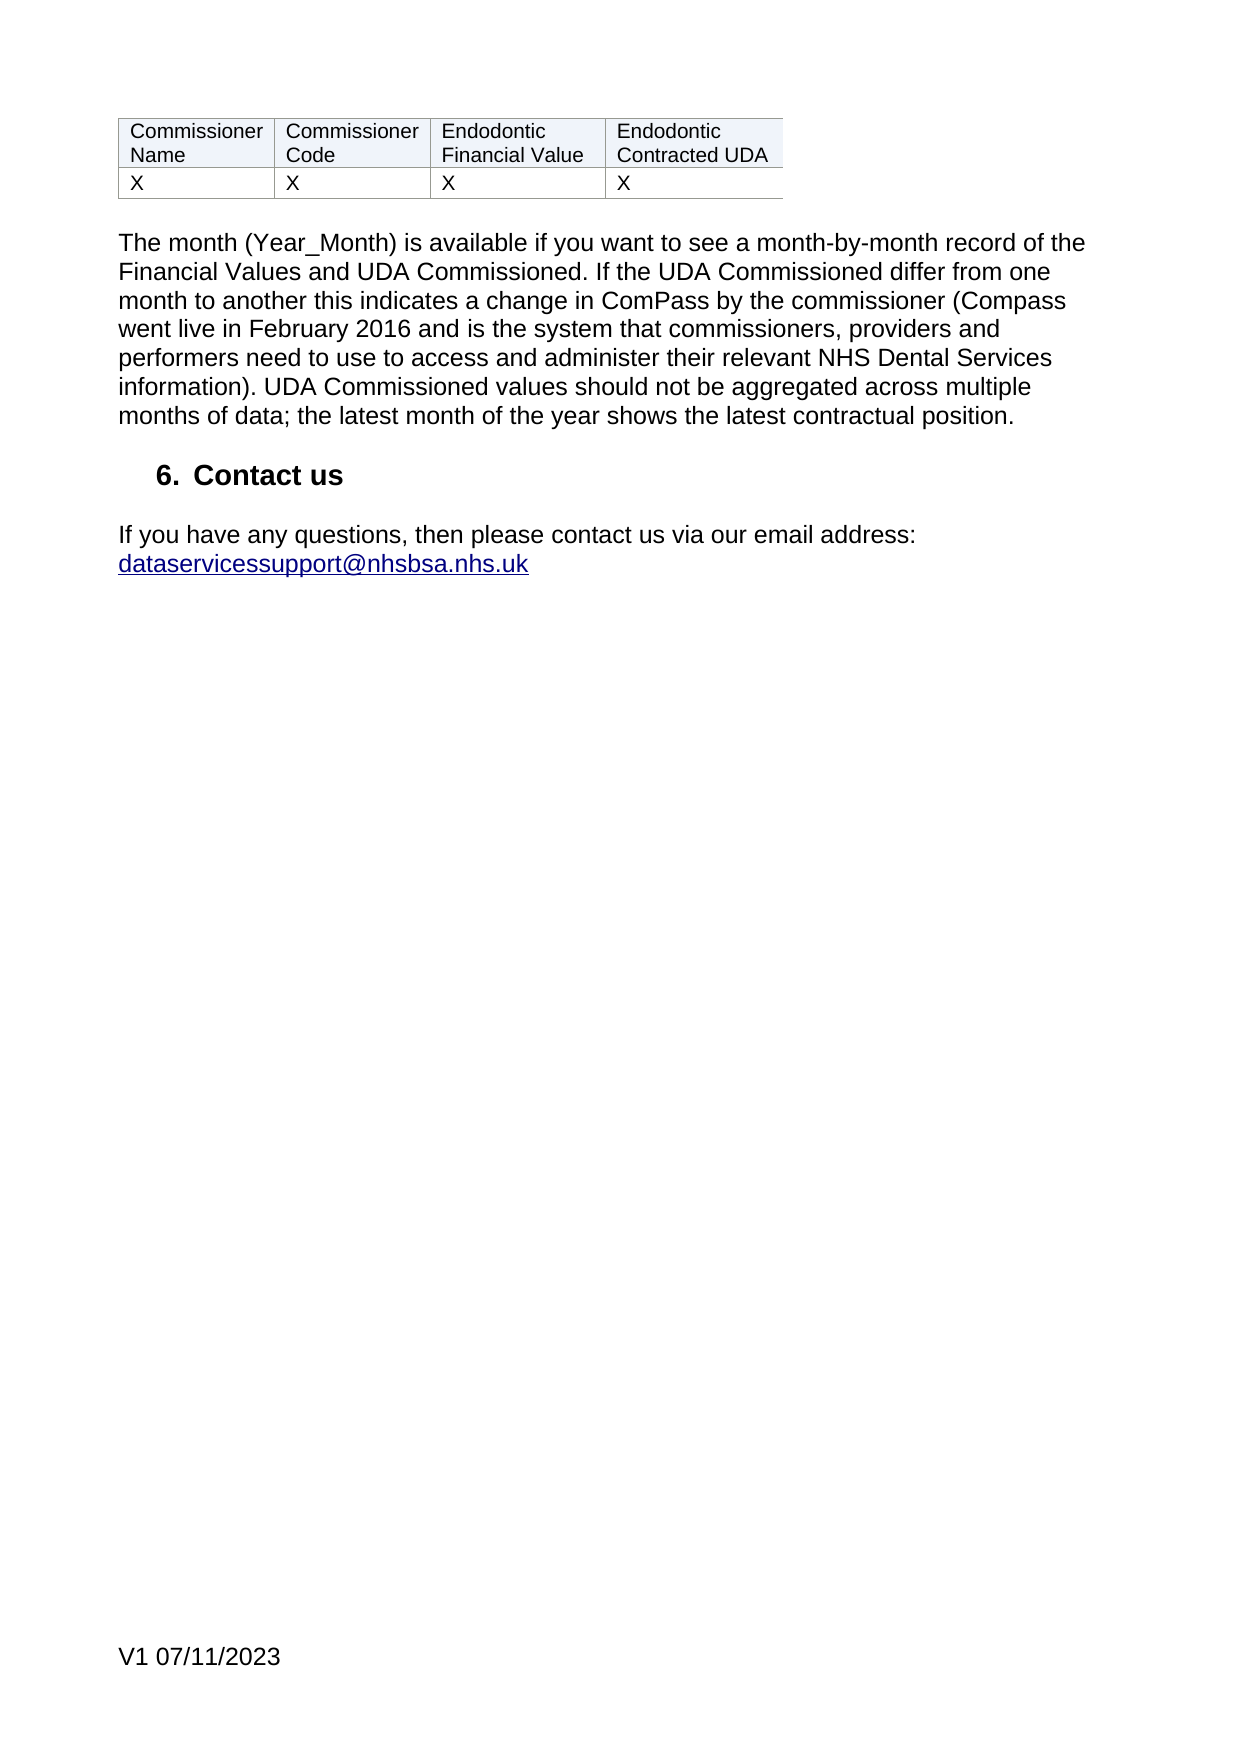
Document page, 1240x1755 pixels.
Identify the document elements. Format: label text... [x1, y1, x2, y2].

table_cell [1024, 167, 1124, 198]
text The month (Year_Month) is available if you want to see a month-by-month record of the Financial Values and UDA Commissioned. If the UDA Commissioned differ from one month to another this indicates a change in ComPass by the commissioner (Compass went live in February 2016 and is the system that commissioners, providers and performers need to use to access and administer their relevant NHS Dental Services information). UDA Commissioned values should not be aggregated across multiple months of data; the latest month of the year shows the latest contractual position. [118, 228, 1121, 429]
table_cell [1024, 118, 1124, 167]
table_cell [1124, 118, 1181, 167]
table_cell [1181, 167, 1240, 198]
table_cell [827, 118, 924, 167]
table_cell Endodontic Contracted UDA [606, 119, 783, 167]
table_cell Commissioner Name [119, 119, 274, 167]
table_cell X [431, 168, 605, 198]
table_cell X [119, 168, 274, 198]
table_cell Commissioner Code [275, 119, 430, 167]
table_cell [1181, 118, 1240, 167]
subtitle Contact us [156, 458, 1121, 492]
table_cell [924, 118, 1024, 167]
table_cell [783, 118, 827, 167]
table_cell [1124, 167, 1181, 198]
table_cell X [275, 168, 430, 198]
table_cell Endodontic Financial Value [431, 119, 605, 167]
text If you have any questions, then please contact us via our email address: [118, 520, 1121, 549]
table_cell [924, 167, 1024, 198]
table_cell [827, 167, 924, 198]
text dataservicessupport@nhsbsa.nhs.uk [118, 549, 1121, 578]
table_cell X [606, 168, 783, 198]
table_cell [783, 167, 827, 198]
